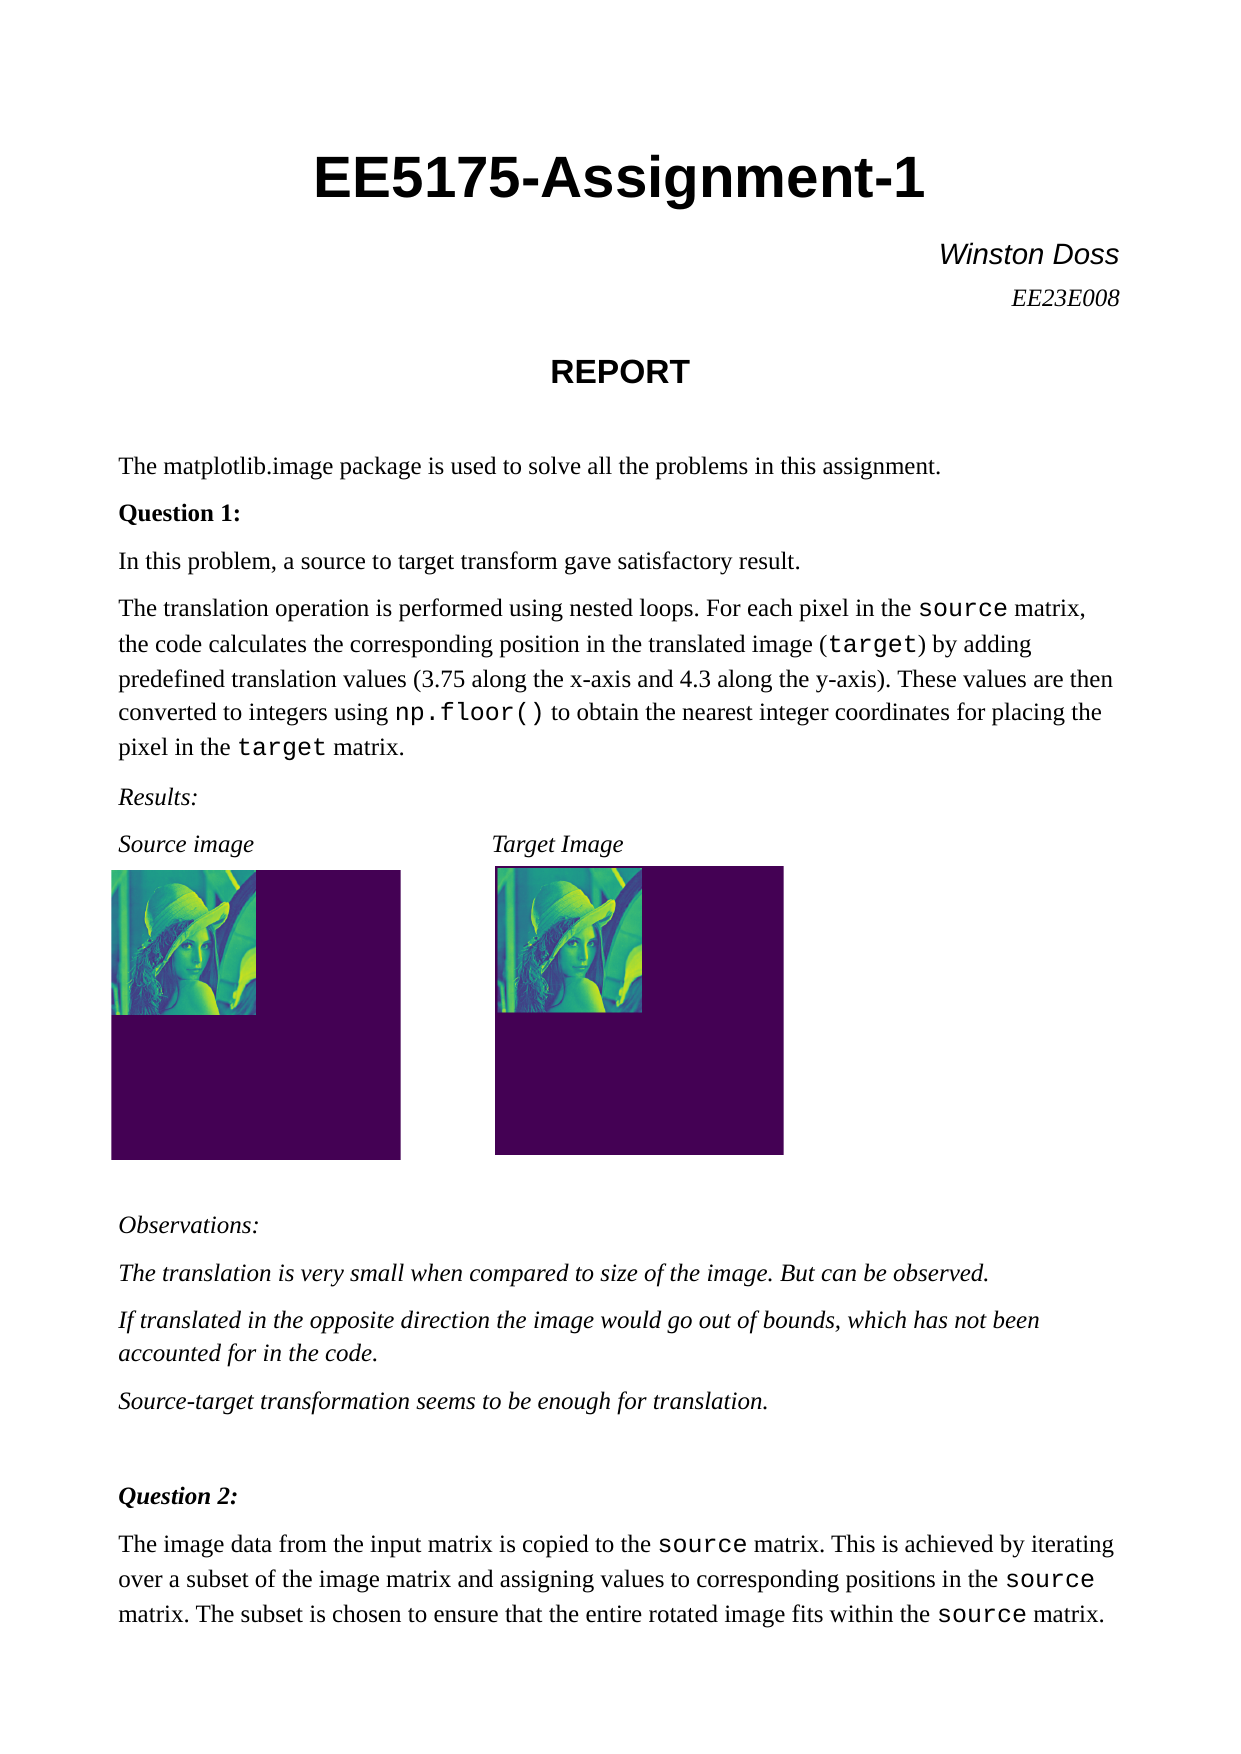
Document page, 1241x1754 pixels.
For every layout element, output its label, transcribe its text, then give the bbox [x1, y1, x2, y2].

text Question 2: [118, 1481, 1122, 1510]
picture [495, 866, 784, 1155]
text The image data from the input matrix is copied to the source matrix. This is achieved by iterating over a subset of the image matrix and assigning values to corresponding positions in the source matrix. The subset is chosen to ensure that the entire rotated image fits within the source matrix. [118, 1529, 1122, 1630]
text EE23E008 [118, 283, 1122, 312]
text Results: [118, 782, 1122, 811]
picture [111, 870, 401, 1160]
text The translation is very small when compared to size of the image. But can be observed. [118, 1258, 1122, 1287]
text Observations: [118, 1210, 1122, 1239]
text Source-target transformation seems to be enough for translation. [118, 1386, 1122, 1415]
subtitle REPORT [118, 352, 1122, 391]
subtitle Winston Doss [118, 237, 1122, 271]
text The translation operation is performed using nested loops. For each pixel in the source matrix, the code calculates the corresponding position in the translated image (target) by adding predefined translation values (3.75 along the x-axis and 4.3 along the y-axis). These values are then converted to integers using np.floor() to obtain the nearest integer coordinates for placing the pixel in the target matrix. [118, 593, 1122, 763]
text If translated in the opposite direction the image would go out of bounds, which has not been accounted for in the code. [118, 1306, 1122, 1367]
title EE5175-Assignment-1 [118, 143, 1122, 210]
text The matplotlib.image package is used to solve all the problems in this assignment. [118, 451, 1122, 479]
text Question 1: [118, 498, 1122, 527]
text In this problem, a source to target transform gave satisfactory result. [118, 546, 1122, 575]
text Source image Target Image [118, 829, 1122, 858]
